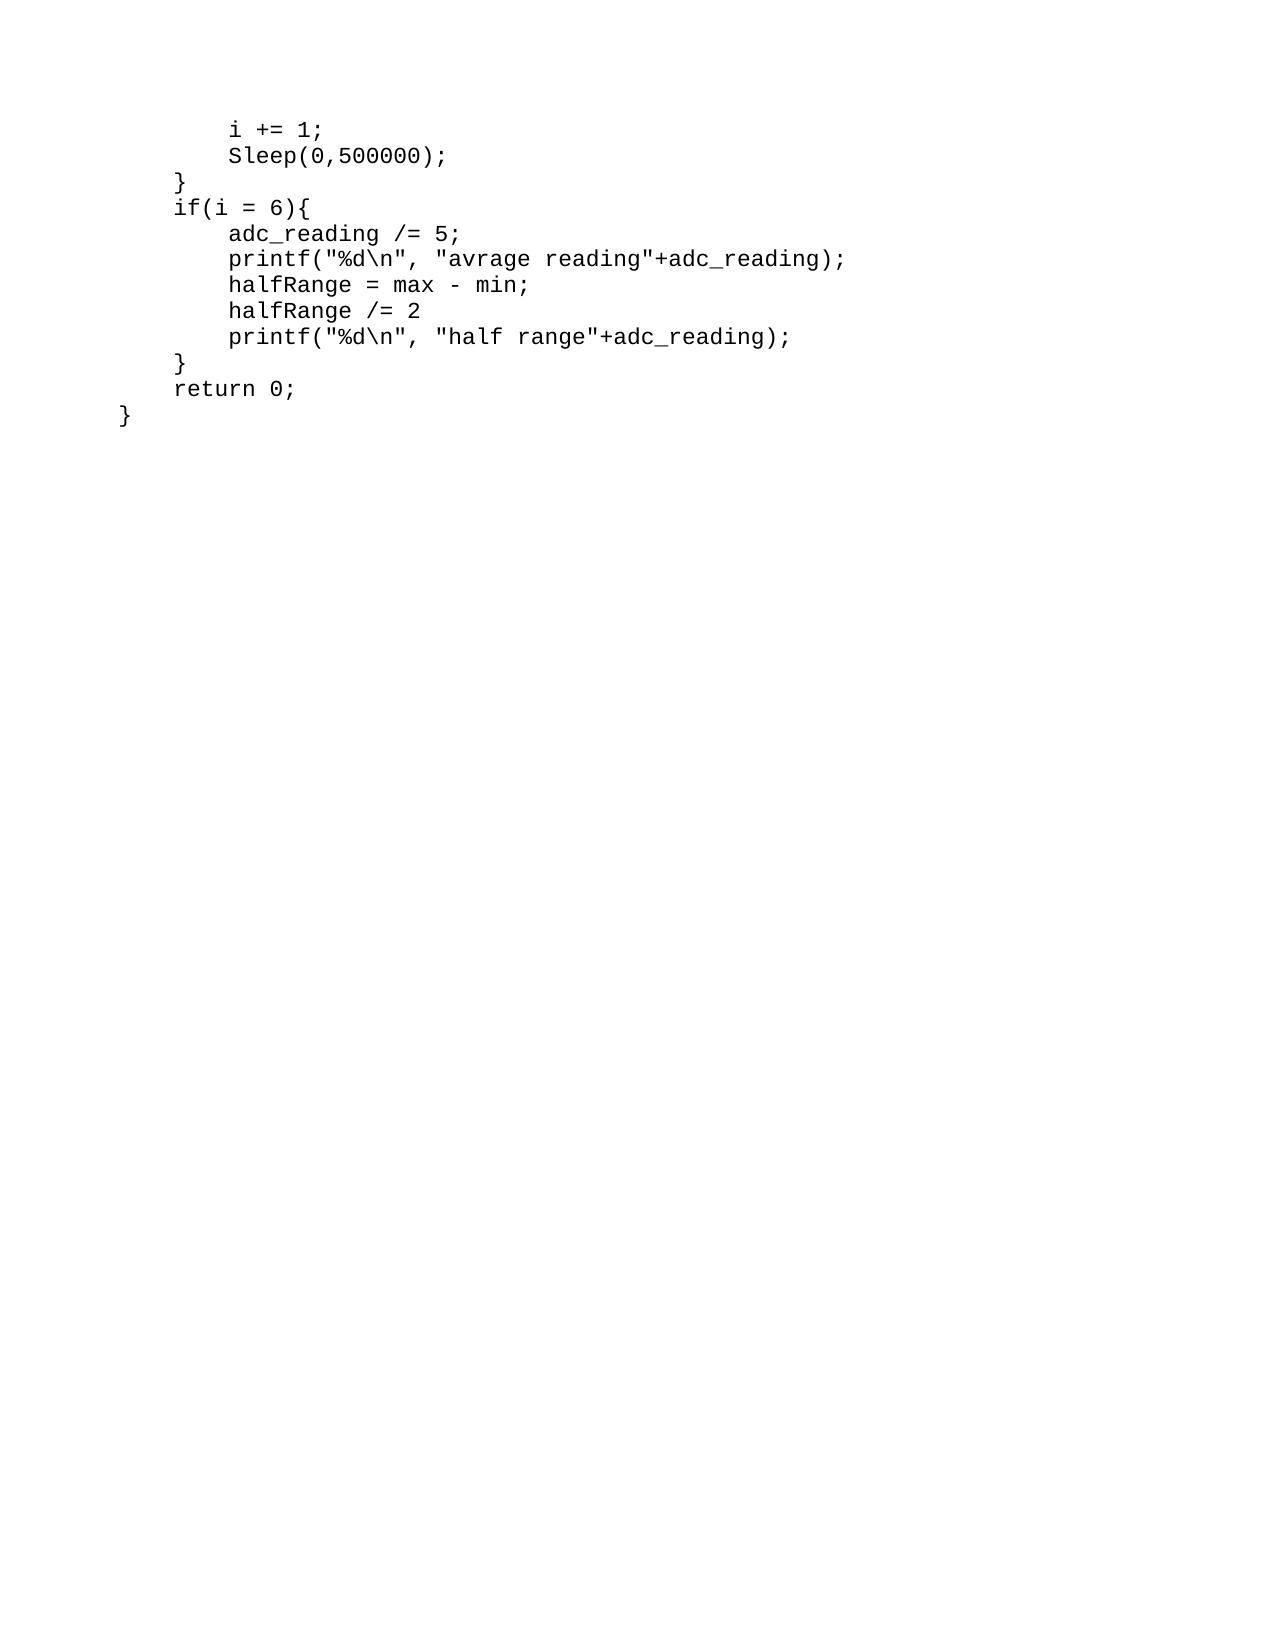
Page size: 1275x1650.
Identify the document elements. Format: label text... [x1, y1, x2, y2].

text return 0; [118, 377, 1157, 403]
text adc_reading /= 5; [118, 222, 1157, 248]
text } [118, 403, 1157, 429]
text } [118, 352, 1157, 377]
text if(i = 6){ [118, 196, 1157, 222]
text Sleep(0,500000); [118, 144, 1157, 170]
text printf("%d\n", "avrage reading"+adc_reading); [118, 248, 1157, 274]
text halfRange /= 2 [118, 300, 1157, 326]
text halfRange = max - min; [118, 274, 1157, 300]
text printf("%d\n", "half range"+adc_reading); [118, 326, 1157, 352]
text i += 1; [118, 118, 1157, 144]
text } [118, 170, 1157, 196]
